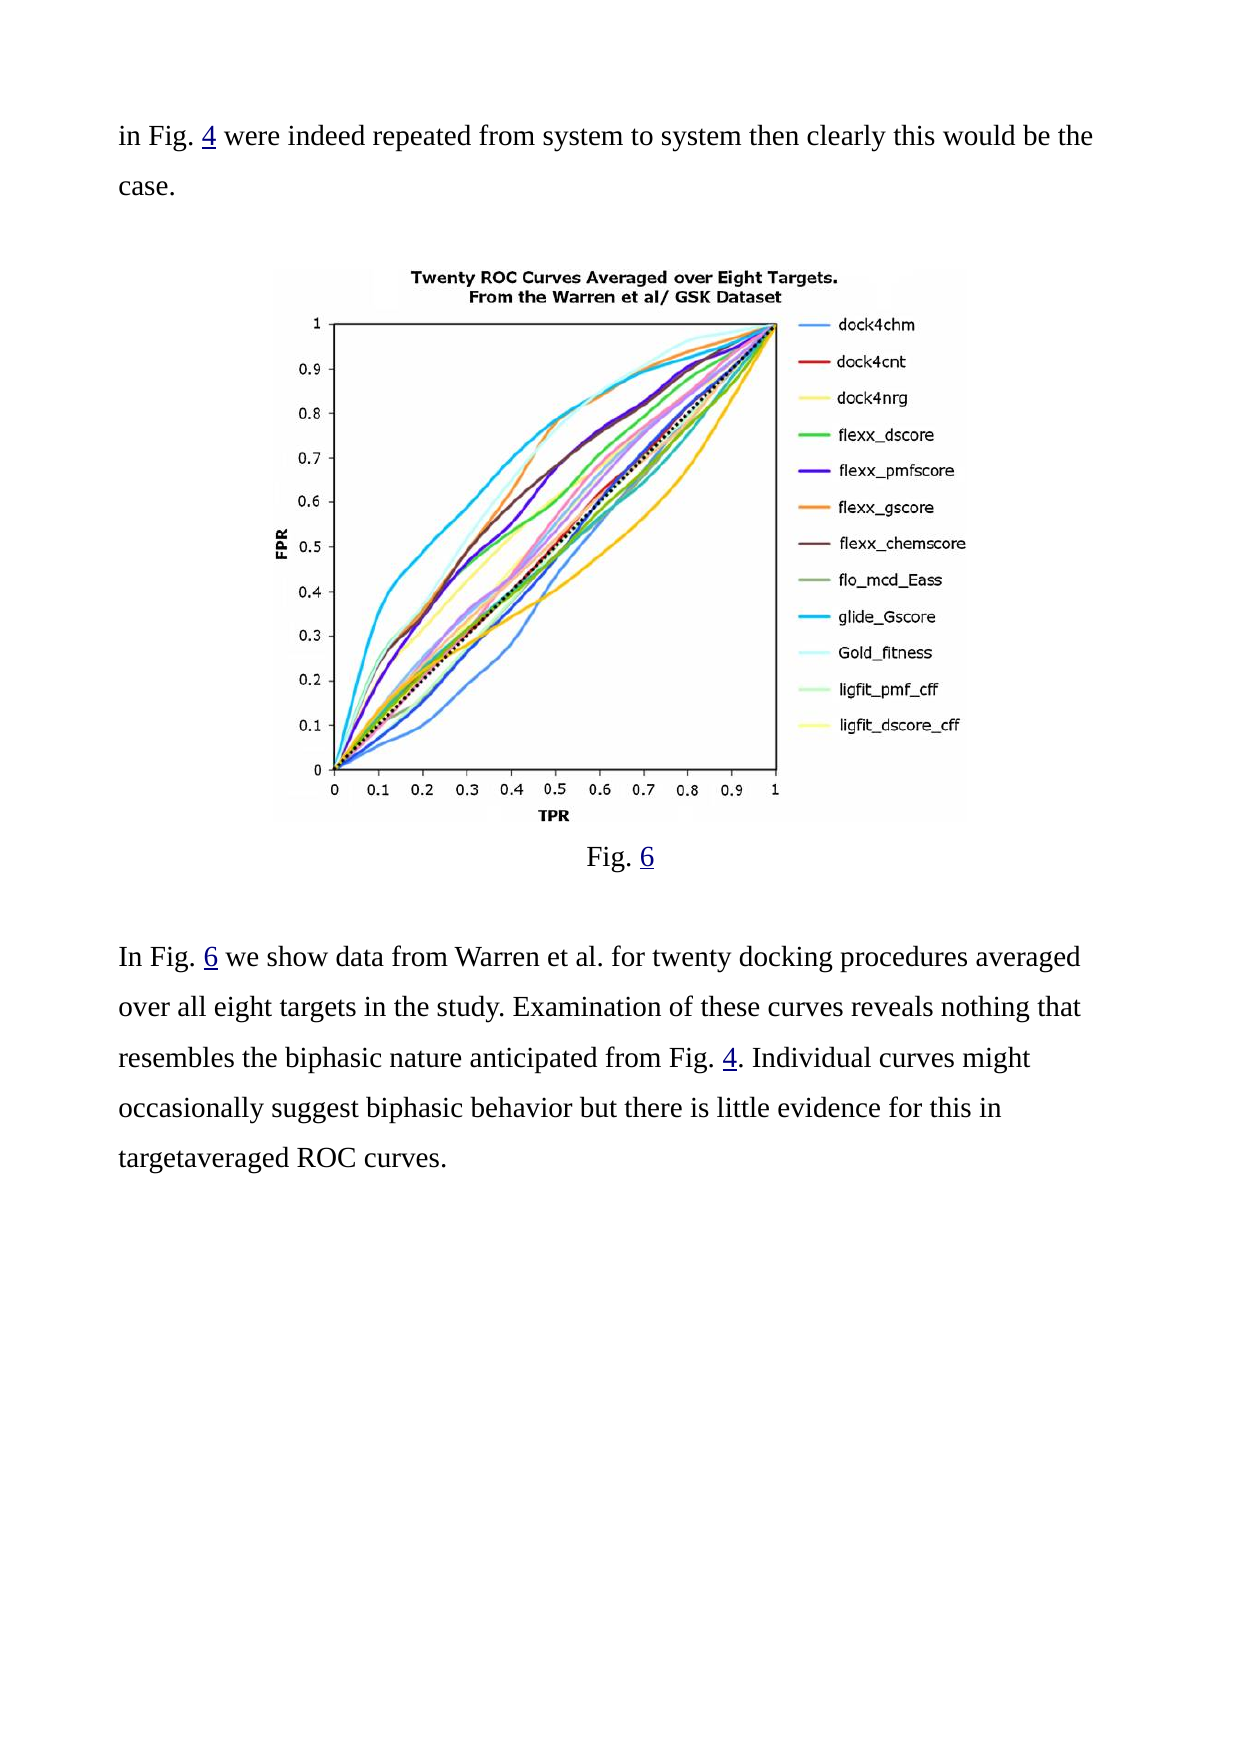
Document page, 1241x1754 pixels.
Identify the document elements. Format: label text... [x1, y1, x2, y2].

text Fig. 6 [118, 269, 1122, 872]
text in Fig. 4 were indeed repeated from system to system then clearly this would be the case. [118, 118, 1122, 202]
picture [273, 269, 968, 822]
text In Fig. 6 we show data from Warren et al. for twenty docking procedures averaged over all eight targets in the study. Examination of these curves reveals nothing that resembles the biphasic nature anticipated from Fig. 4. Individual curves might occasionally suggest biphasic behavior but there is little evidence for this in targetaveraged ROC curves. [118, 939, 1122, 1174]
